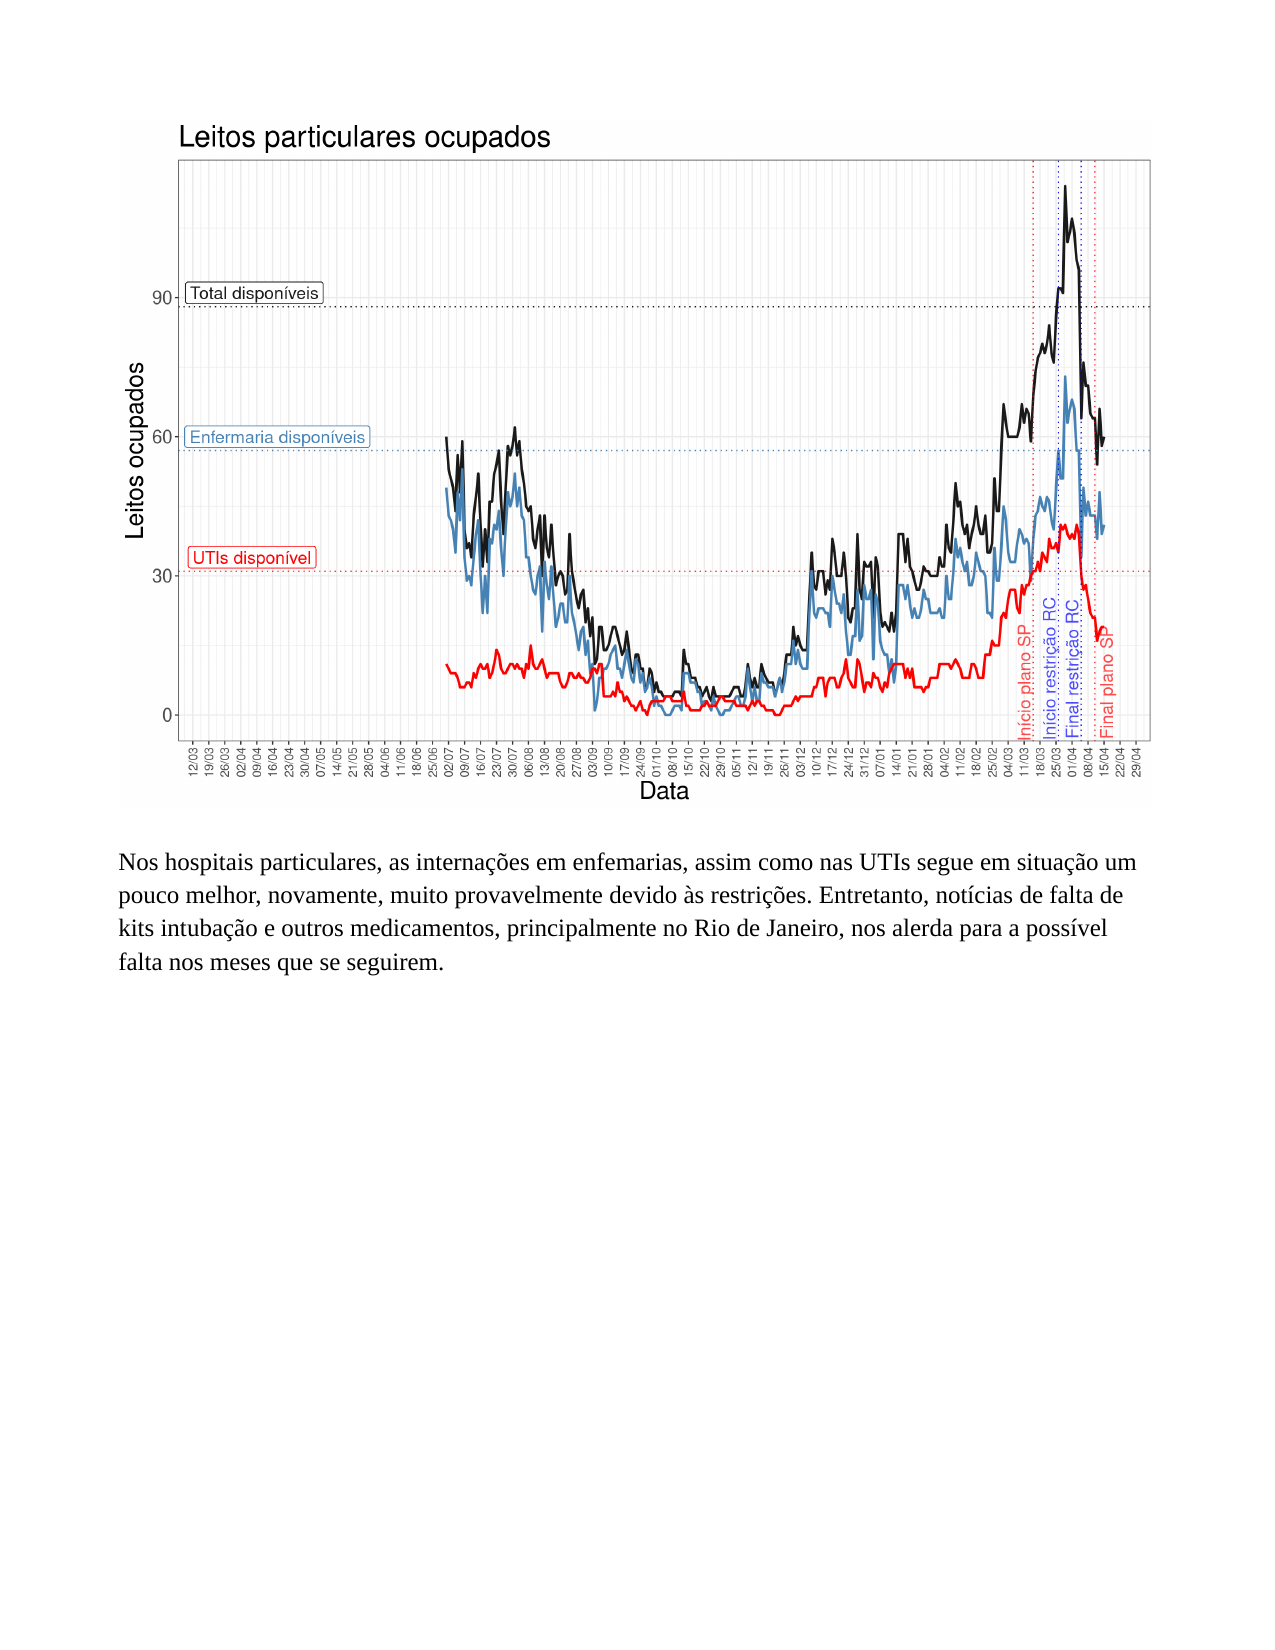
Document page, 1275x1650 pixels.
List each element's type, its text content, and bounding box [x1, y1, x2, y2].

text Nos hospitais particulares, as internações em enfemarias, assim como nas UTIs segue em situação um pouco melhor, novamente, muito provavelmente devido às restrições. Entretanto, notícias de falta de kits intubação e outros medicamentos, principalmente no Rio de Janeiro, nos alerda para a possível falta nos meses que se seguirem. [118, 847, 1157, 975]
picture [118, 118, 1157, 811]
